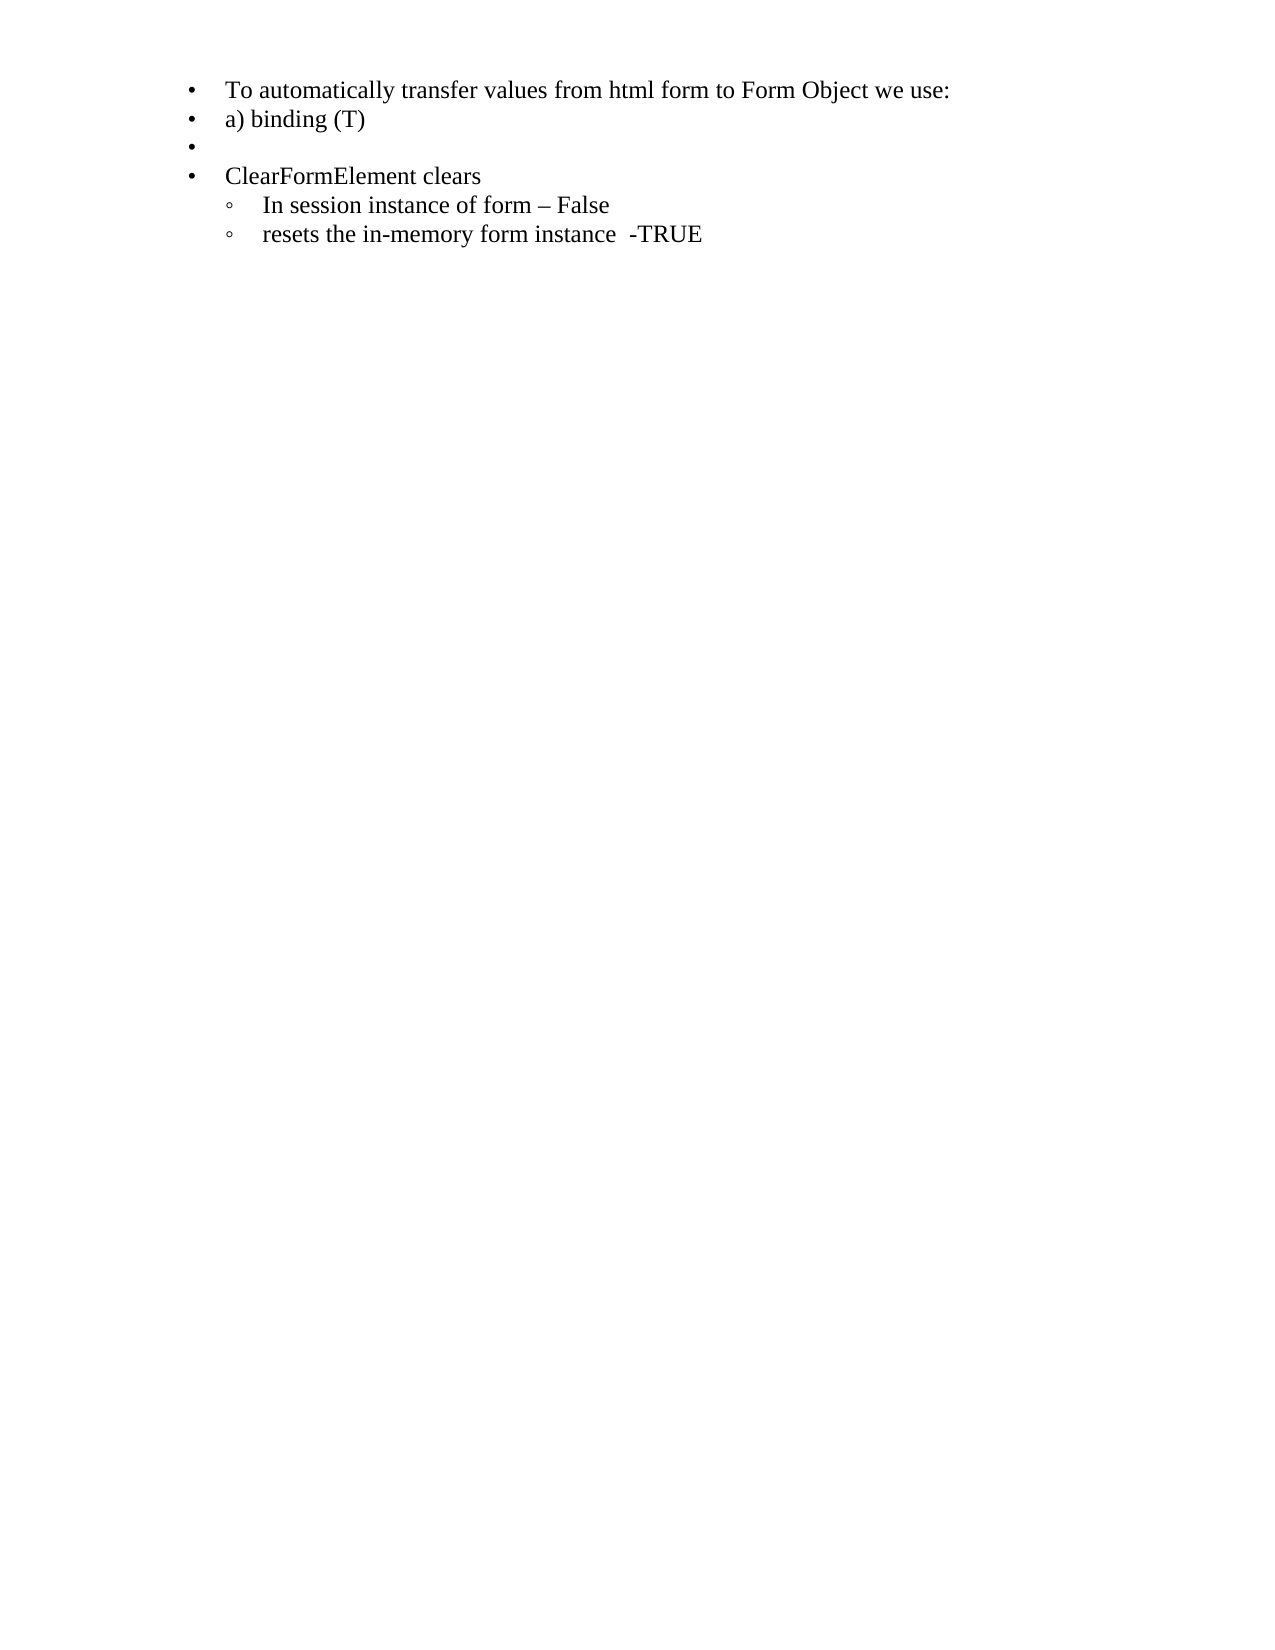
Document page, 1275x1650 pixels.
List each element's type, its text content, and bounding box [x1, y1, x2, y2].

list ClearFormElement clears [187, 161, 1125, 190]
list a) binding (T) [187, 104, 1125, 132]
list In session instance of form – False [225, 190, 1125, 219]
list To automatically transfer values from html form to Form Object we use: [187, 75, 1125, 104]
list resets the in-memory form instance -TRUE [225, 219, 1125, 247]
